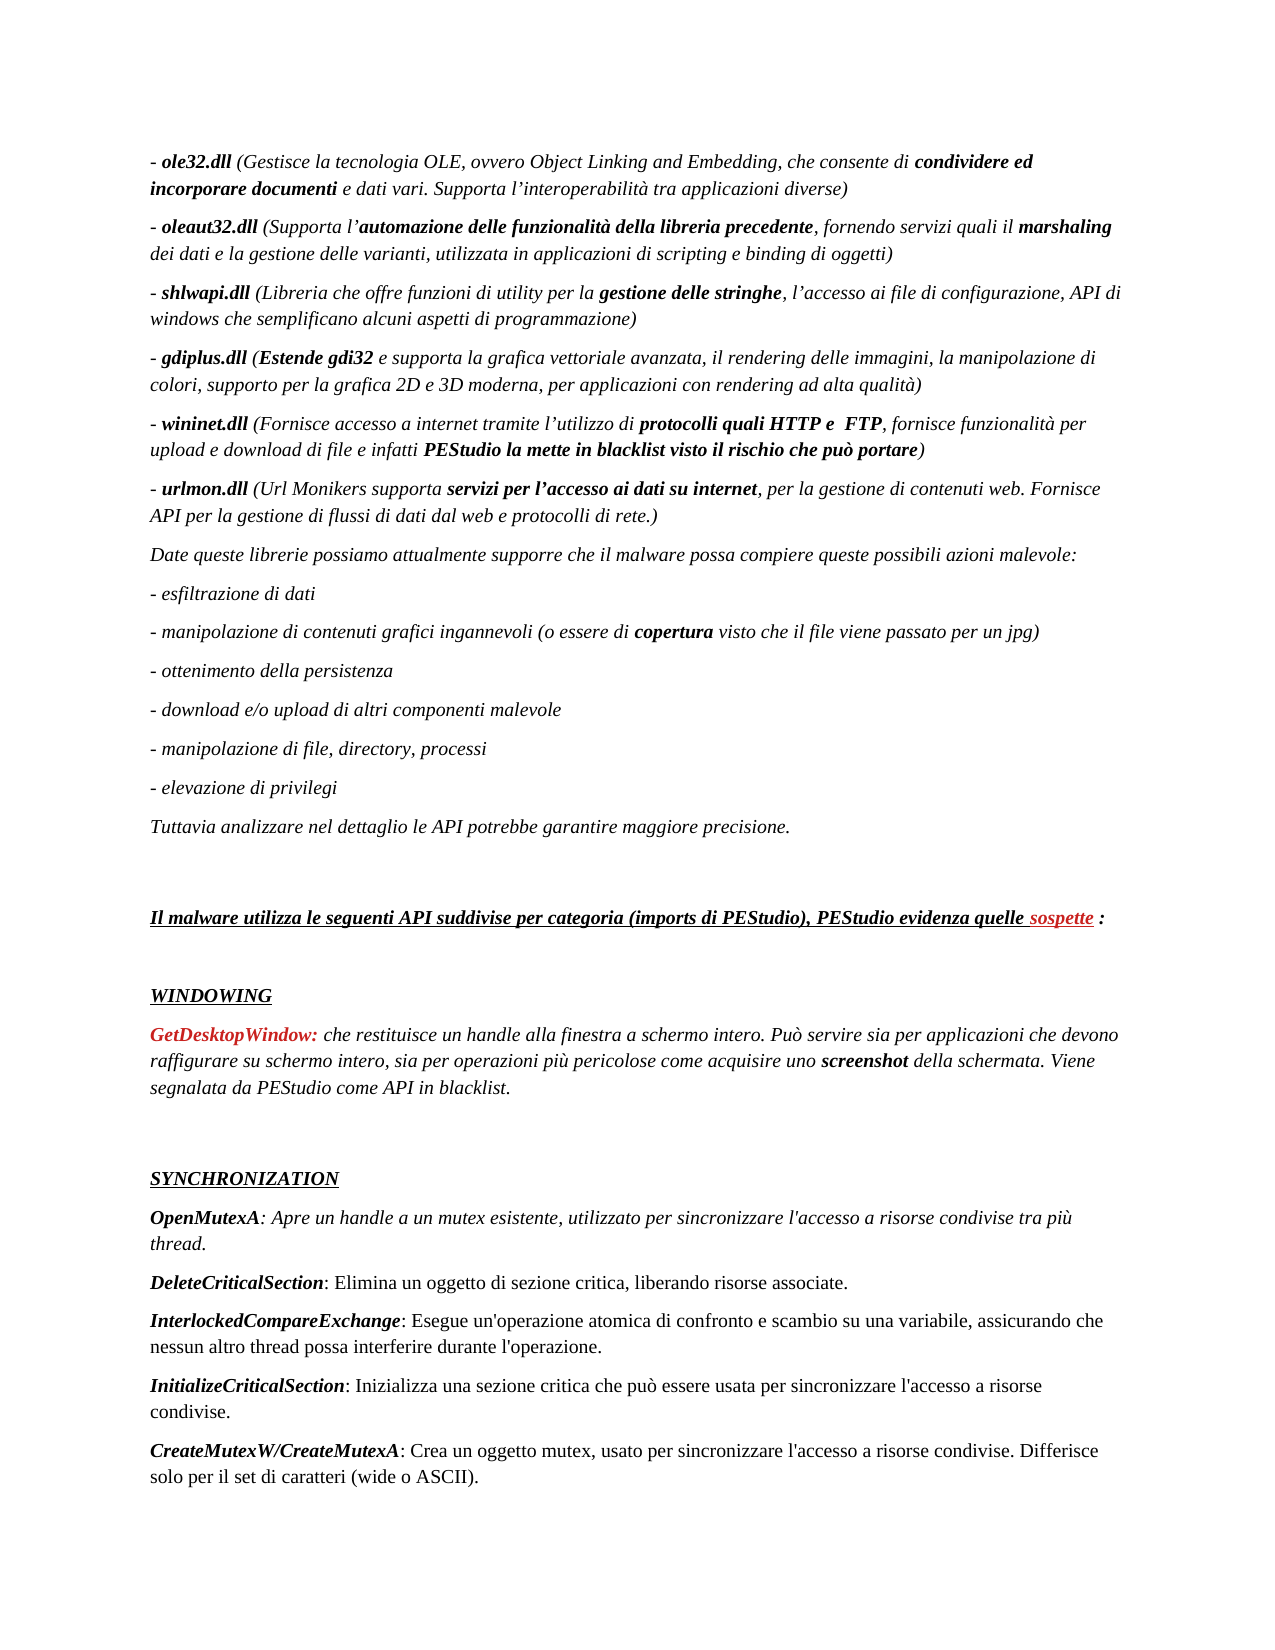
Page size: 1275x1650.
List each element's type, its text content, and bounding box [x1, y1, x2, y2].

text WINDOWING [150, 984, 1125, 1007]
text - shlwapi.dll (Libreria che offre funzioni di utility per la gestione delle stringhe, l’accesso ai file di configurazione, API di windows che semplificano alcuni aspetti di programmazione) [150, 281, 1125, 330]
text Tuttavia analizzare nel dettaglio le API potrebbe garantire maggiore precisione. [150, 815, 1125, 838]
text CreateMutexW/CreateMutexA: Crea un oggetto mutex, usato per sincronizzare l'accesso a risorse condivise. Differisce solo per il set di caratteri (wide o ASCII). [150, 1439, 1125, 1488]
text InitializeCriticalSection: Inizializza una sezione critica che può essere usata per sincronizzare l'accesso a risorse condivise. [150, 1374, 1125, 1423]
text - ole32.dll (Gestisce la tecnologia OLE, ovvero Object Linking and Embedding, che consente di condividere ed incorporare documenti e dati vari. Supporta l’interoperabilità tra applicazioni diverse) [150, 150, 1125, 199]
text - manipolazione di contenuti grafici ingannevoli (o essere di copertura visto che il file viene passato per un jpg) [150, 620, 1125, 643]
text - gdiplus.dll (Estende gdi32 e supporta la grafica vettoriale avanzata, il rendering delle immagini, la manipolazione di colori, supporto per la grafica 2D e 3D moderna, per applicazioni con rendering ad alta qualità) [150, 346, 1125, 396]
text - wininet.dll (Fornisce accesso a internet tramite l’utilizzo di protocolli quali HTTP e FTP, fornisce funzionalità per upload e download di file e infatti PEStudio la mette in blacklist visto il rischio che può portare) [150, 412, 1125, 461]
text InterlockedCompareExchange: Esegue un'operazione atomica di confronto e scambio su una variabile, assicurando che nessun altro thread possa interferire durante l'operazione. [150, 1309, 1125, 1358]
text - download e/o upload di altri componenti malevole [150, 698, 1125, 721]
text DeleteCriticalSection: Elimina un oggetto di sezione critica, liberando risorse associate. [150, 1271, 1125, 1293]
text - esfiltrazione di dati [150, 581, 1125, 604]
text - elevazione di privilegi [150, 776, 1125, 799]
text SYNCHRONIZATION [150, 1167, 1125, 1190]
text - manipolazione di file, directory, processi [150, 737, 1125, 760]
text Il malware utilizza le seguenti API suddivise per categoria (imports di PEStudio), PEStudio evidenza quelle sospette : [150, 906, 1125, 929]
text - oleaut32.dll (Supporta l’automazione delle funzionalità della libreria precedente, fornendo servizi quali il marshaling dei dati e la gestione delle varianti, utilizzata in applicazioni di scripting e binding di oggetti) [150, 215, 1125, 265]
text GetDesktopWindow: che restituisce un handle alla finestra a schermo intero. Può servire sia per applicazioni che devono raffigurare su schermo intero, sia per operazioni più pericolose come acquisire uno screenshot della schermata. Viene segnalata da PEStudio come API in blacklist. [150, 1023, 1125, 1099]
text - ottenimento della persistenza [150, 659, 1125, 682]
text Date queste librerie possiamo attualmente supporre che il malware possa compiere queste possibili azioni malevole: [150, 542, 1125, 565]
text - urlmon.dll (Url Monikers supporta servizi per l’accesso ai dati su internet, per la gestione di contenuti web. Fornisce API per la gestione di flussi di dati dal web e protocolli di rete.) [150, 477, 1125, 526]
text OpenMutexA: Apre un handle a un mutex esistente, utilizzato per sincronizzare l'accesso a risorse condivise tra più thread. [150, 1206, 1125, 1255]
